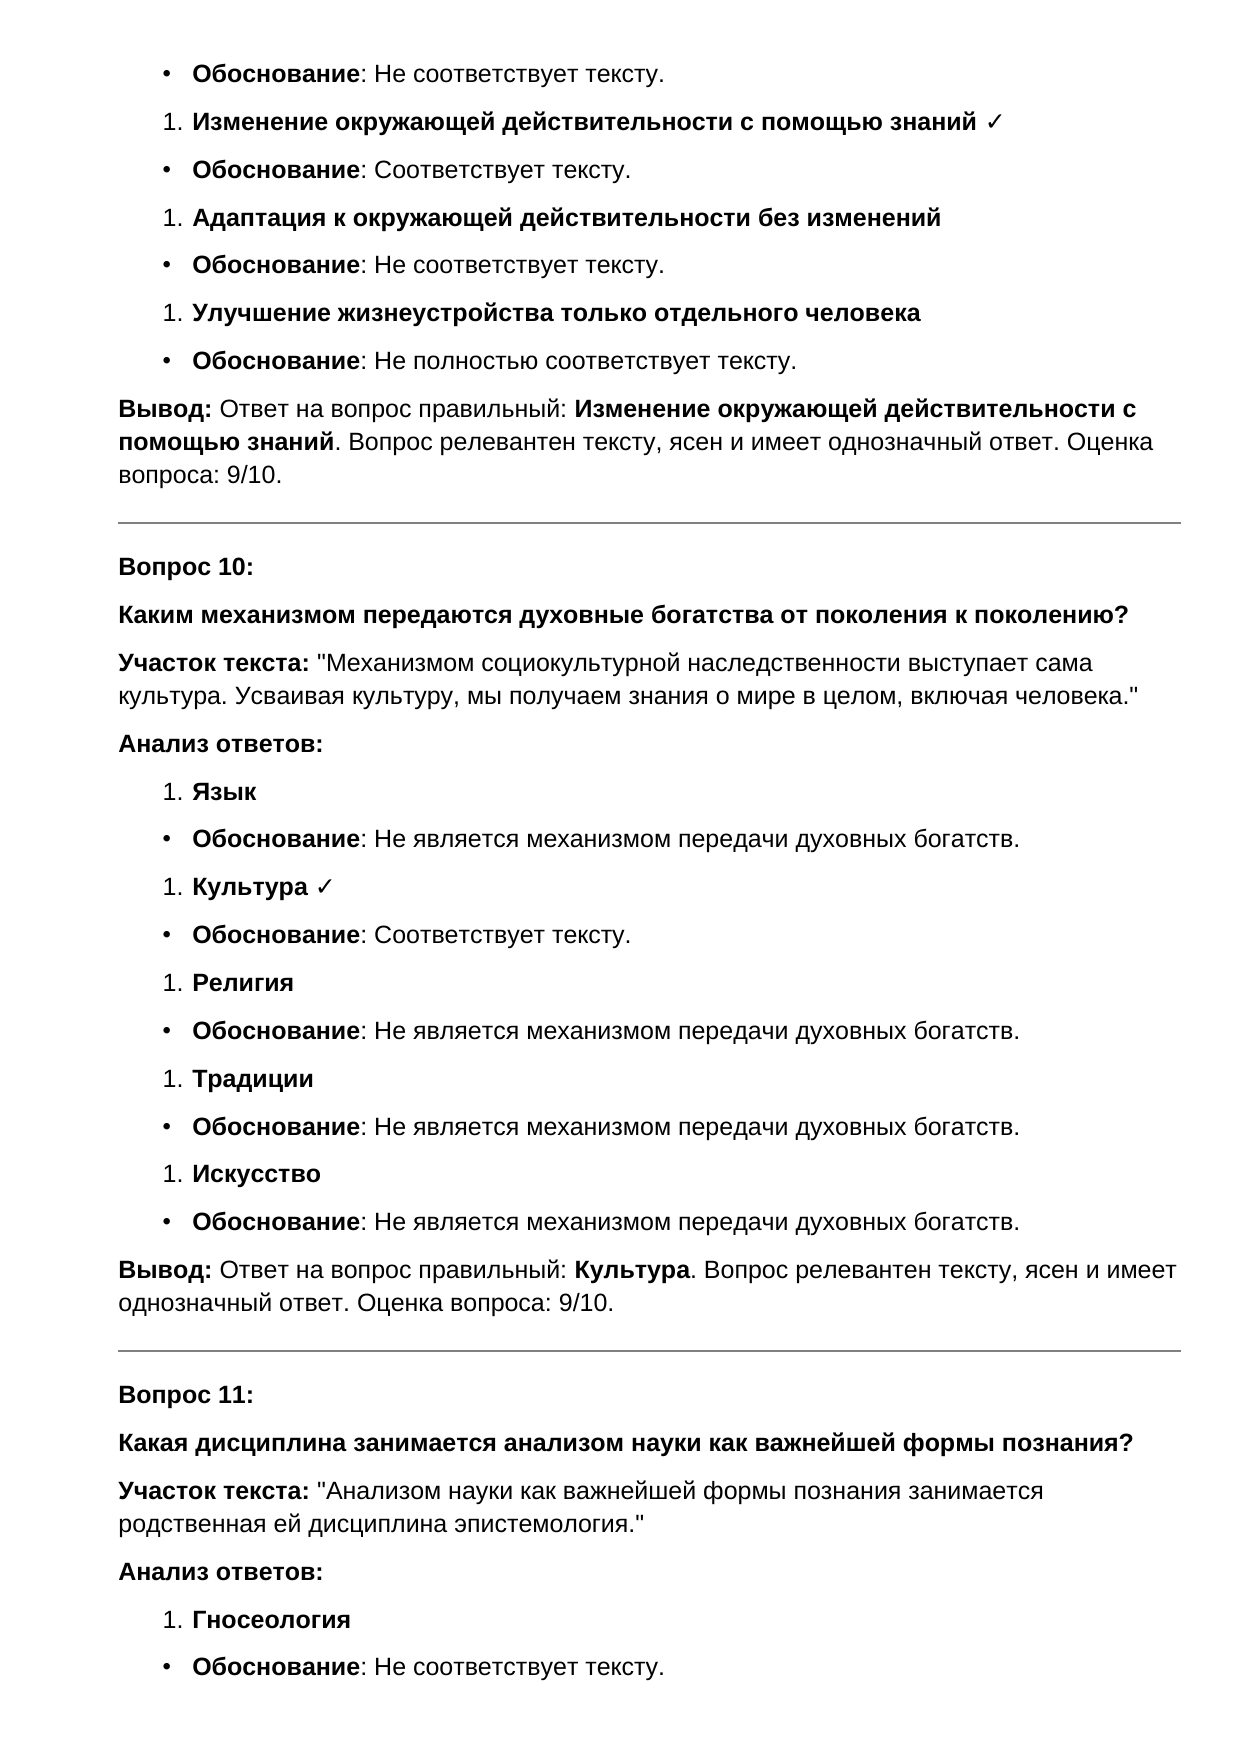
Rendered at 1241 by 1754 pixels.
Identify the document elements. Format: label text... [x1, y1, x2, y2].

list Изменение окружающей действительности с помощью знаний ✓ [162, 107, 1181, 136]
list Обоснование: Не полностью соответствует тексту. [162, 346, 1181, 375]
list Обоснование: Не соответствует тексту. [162, 1652, 1181, 1681]
subtitle Вопрос 11: [118, 1380, 1181, 1409]
text Вывод: Ответ на вопрос правильный: Культура. Вопрос релевантен тексту, ясен и имеет однозначный ответ. Оценка вопроса: 9/10. [118, 1255, 1181, 1317]
text Вывод: Ответ на вопрос правильный: Изменение окружающей действительности с помощью знаний. Вопрос релевантен тексту, ясен и имеет однозначный ответ. Оценка вопроса: 9/10. [118, 394, 1181, 489]
list Обоснование: Не соответствует тексту. [162, 59, 1181, 88]
list Язык [162, 777, 1181, 805]
list Религия [162, 968, 1181, 997]
text Анализ ответов: [118, 1557, 1181, 1586]
list Обоснование: Не является механизмом передачи духовных богатств. [162, 1207, 1181, 1236]
list Традиции [162, 1064, 1181, 1092]
list Адаптация к окружающей действительности без изменений [162, 203, 1181, 231]
subtitle Вопрос 10: [118, 552, 1181, 581]
list Обоснование: Не является механизмом передачи духовных богатств. [162, 824, 1181, 853]
list Обоснование: Не является механизмом передачи духовных богатств. [162, 1016, 1181, 1045]
text Анализ ответов: [118, 729, 1181, 757]
list Улучшение жизнеустройства только отдельного человека [162, 298, 1181, 327]
list Обоснование: Не соответствует тексту. [162, 251, 1181, 279]
list Обоснование: Соответствует тексту. [162, 155, 1181, 184]
list Гносеология [162, 1604, 1181, 1633]
list Искусство [162, 1159, 1181, 1188]
list Обоснование: Соответствует тексту. [162, 920, 1181, 949]
list Обоснование: Не является механизмом передачи духовных богатств. [162, 1112, 1181, 1140]
text Какая дисциплина занимается анализом науки как важнейшей формы познания? [118, 1428, 1181, 1457]
list Культура ✓ [162, 872, 1181, 901]
text Участок текста: "Анализом науки как важнейшей формы познания занимается родственная ей дисциплина эпистемология." [118, 1476, 1181, 1538]
text Каким механизмом передаются духовные богатства от поколения к поколению? [118, 600, 1181, 629]
text Участок текста: "Механизмом социокультурной наследственности выступает сама культура. Усваивая культуру, мы получаем знания о мире в целом, включая человека." [118, 648, 1181, 710]
